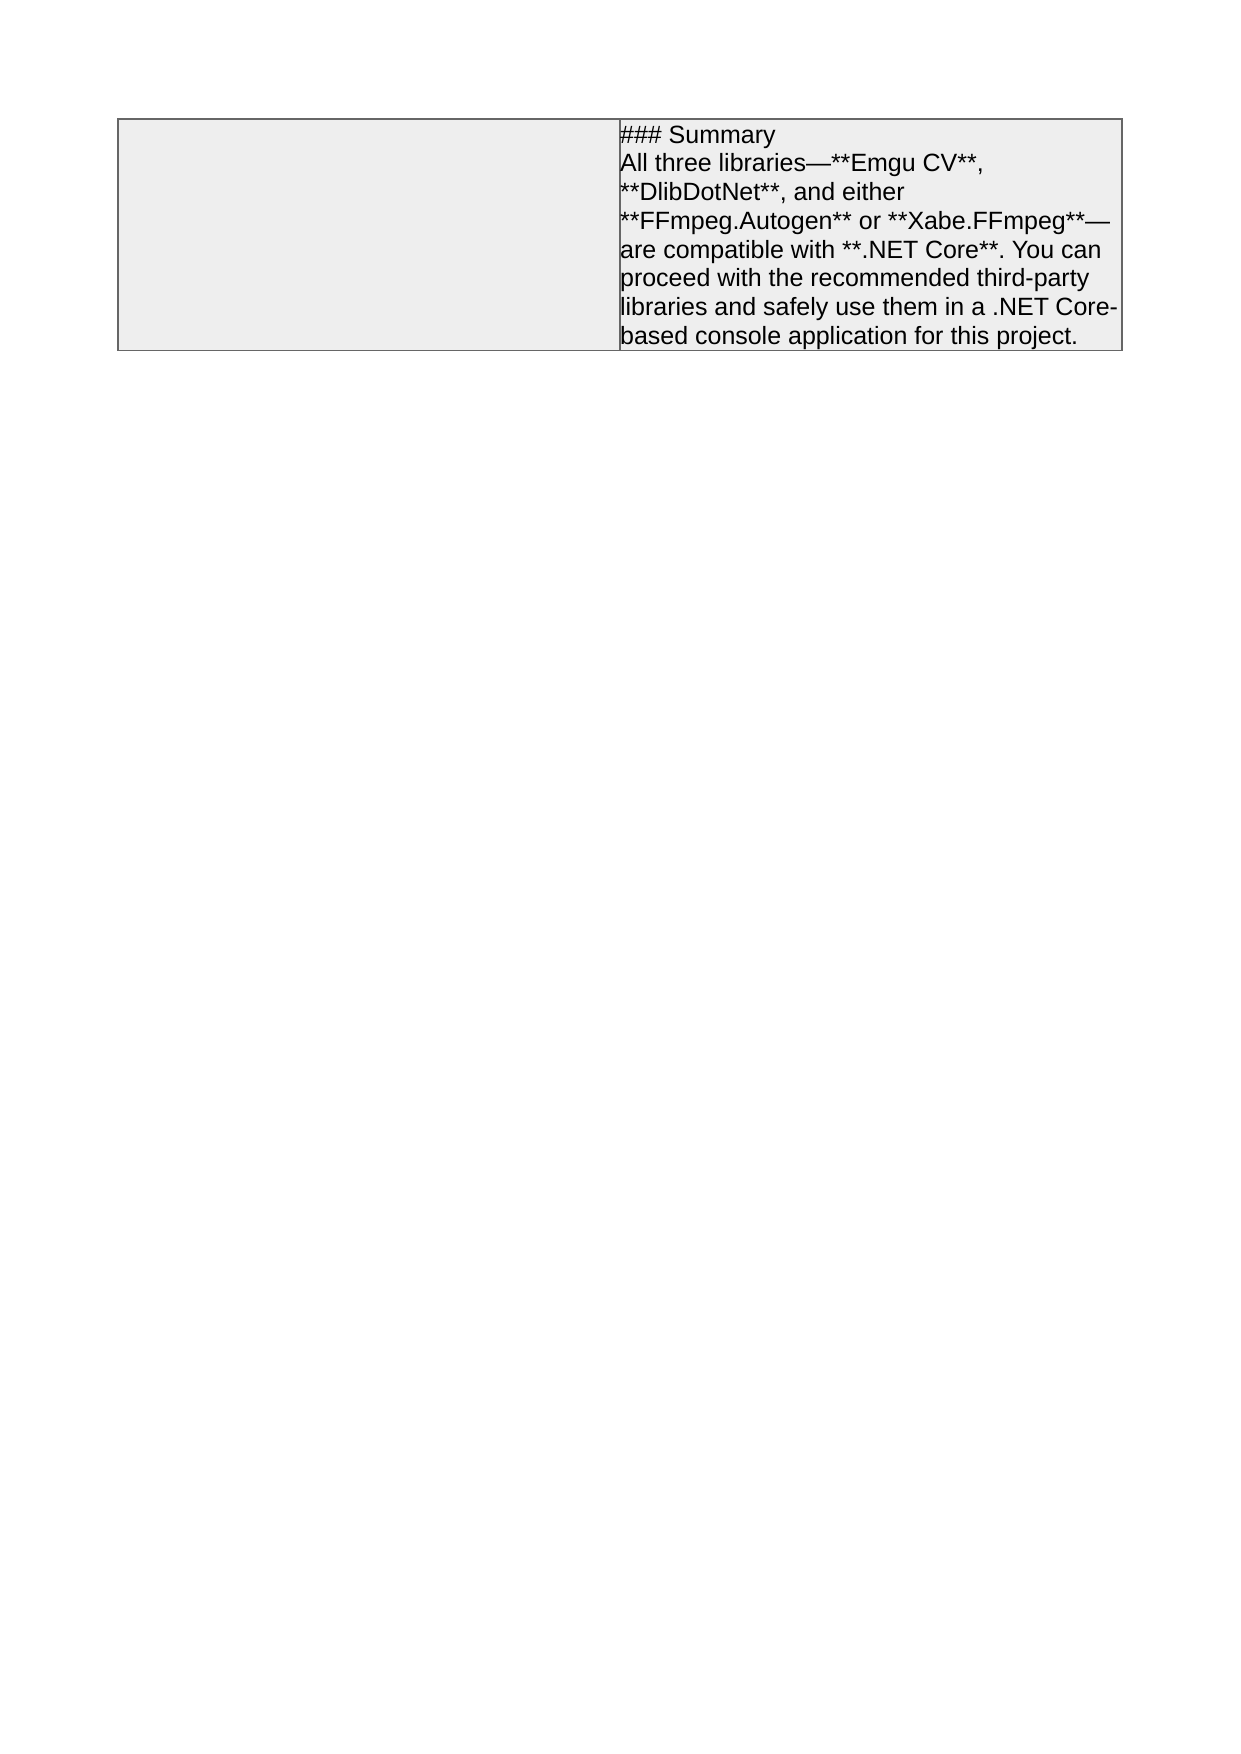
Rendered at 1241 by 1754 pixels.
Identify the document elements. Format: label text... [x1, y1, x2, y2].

table_cell ### Summary All three libraries—**Emgu CV**, **DlibDotNet**, and either **FFmpeg.Autogen** or **Xabe.FFmpeg**—are compatible with **.NET Core**. You can proceed with the recommended third-party libraries and safely use them in a .NET Core-based console application for this project. [621, 120, 1121, 350]
table_cell [119, 120, 619, 350]
